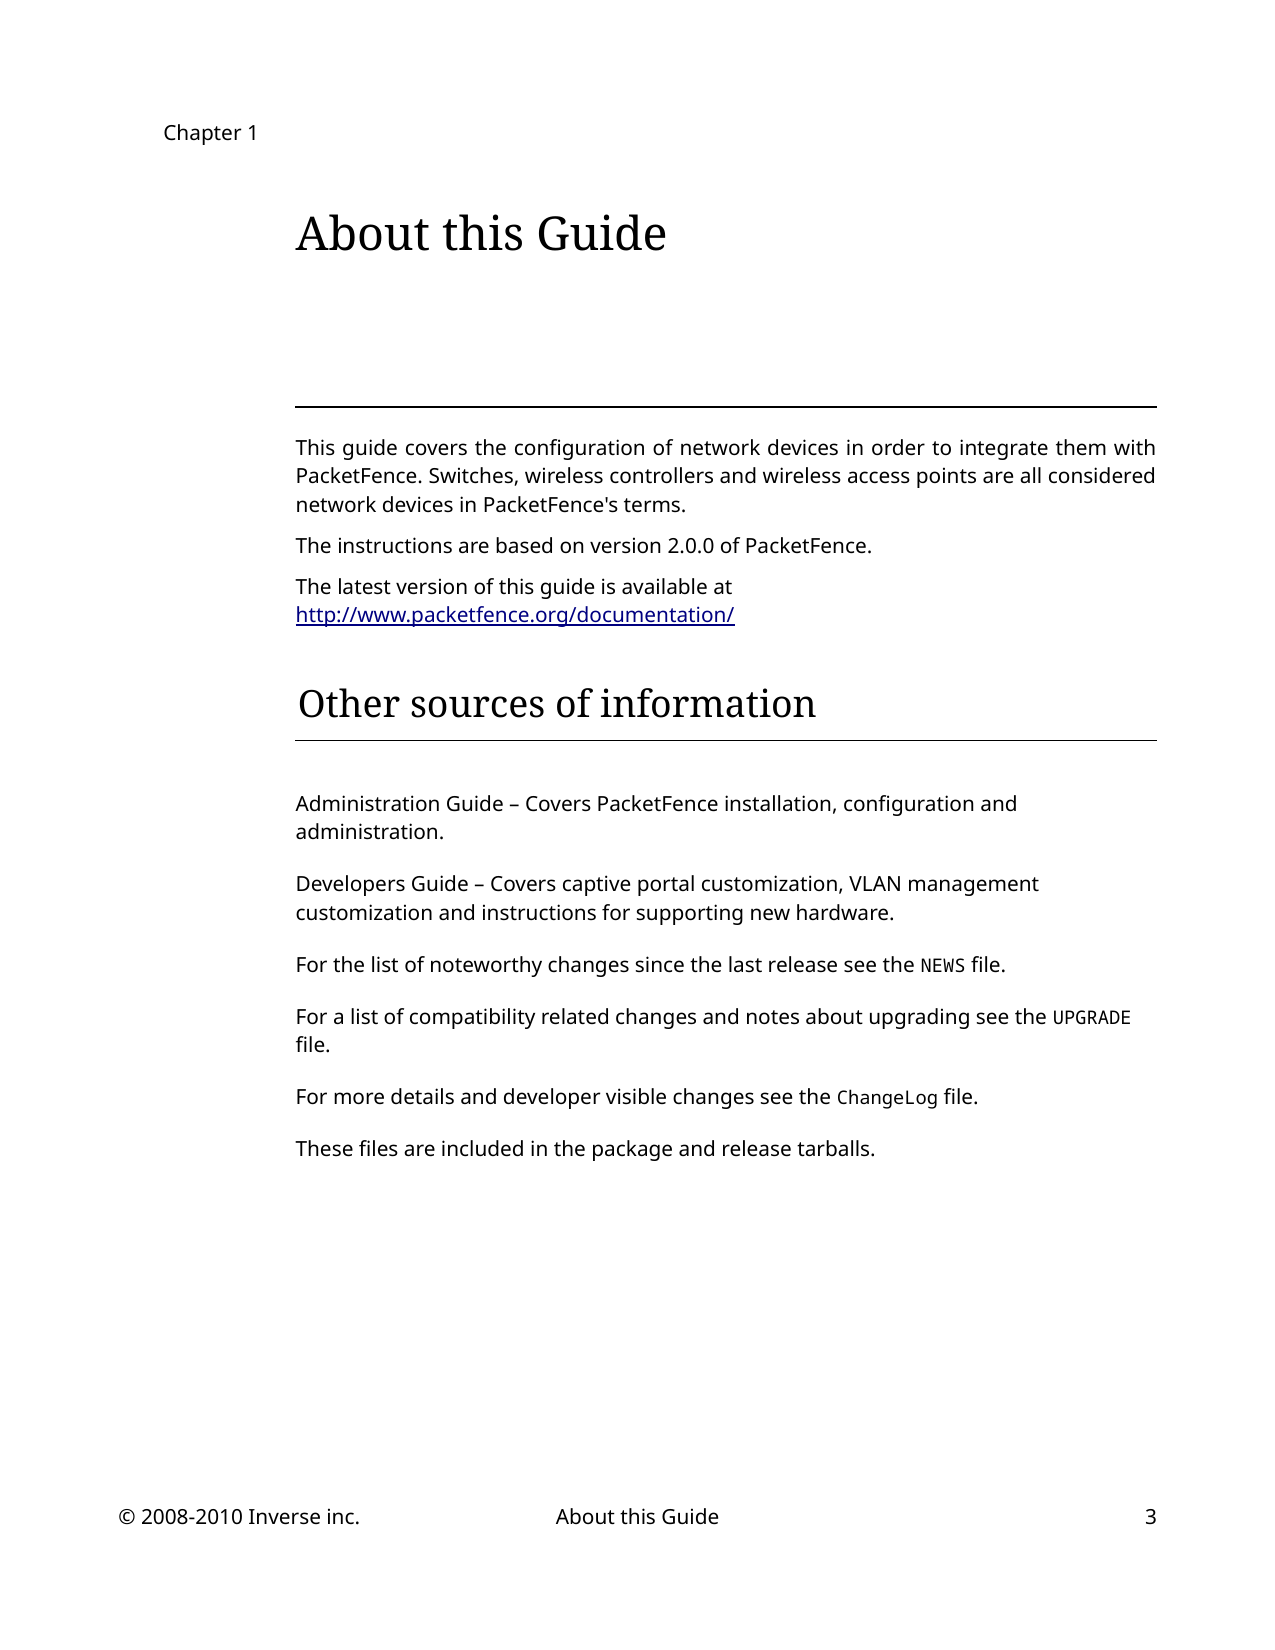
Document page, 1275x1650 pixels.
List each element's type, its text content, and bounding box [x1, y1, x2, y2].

text The latest version of this guide is available at http://www.packetfence.org/documentation/ [295, 572, 1157, 629]
text Developers Guide – Covers captive portal customization, VLAN management customization and instructions for supporting new hardware. [295, 869, 1157, 926]
text For the list of noteworthy changes since the last release see the NEWS file. [295, 950, 1157, 978]
text Administration Guide – Covers PacketFence installation, configuration and administration. [295, 789, 1157, 846]
subtitle Other sources of information [295, 677, 1157, 740]
text For more details and developer visible changes see the ChangeLog file. [295, 1082, 1157, 1111]
text This guide covers the configuration of network devices in order to integrate them with PacketFence. Switches, wireless controllers and wireless access points are all considered network devices in PacketFence's terms. [295, 433, 1157, 518]
subtitle About this Guide [295, 201, 1157, 406]
text These files are included in the package and release tarballs. [295, 1134, 1157, 1163]
text For a list of compatibility related changes and notes about upgrading see the UPGRADE file. [295, 1002, 1157, 1059]
text The instructions are based on version 2.0.0 of PacketFence. [295, 531, 1157, 559]
